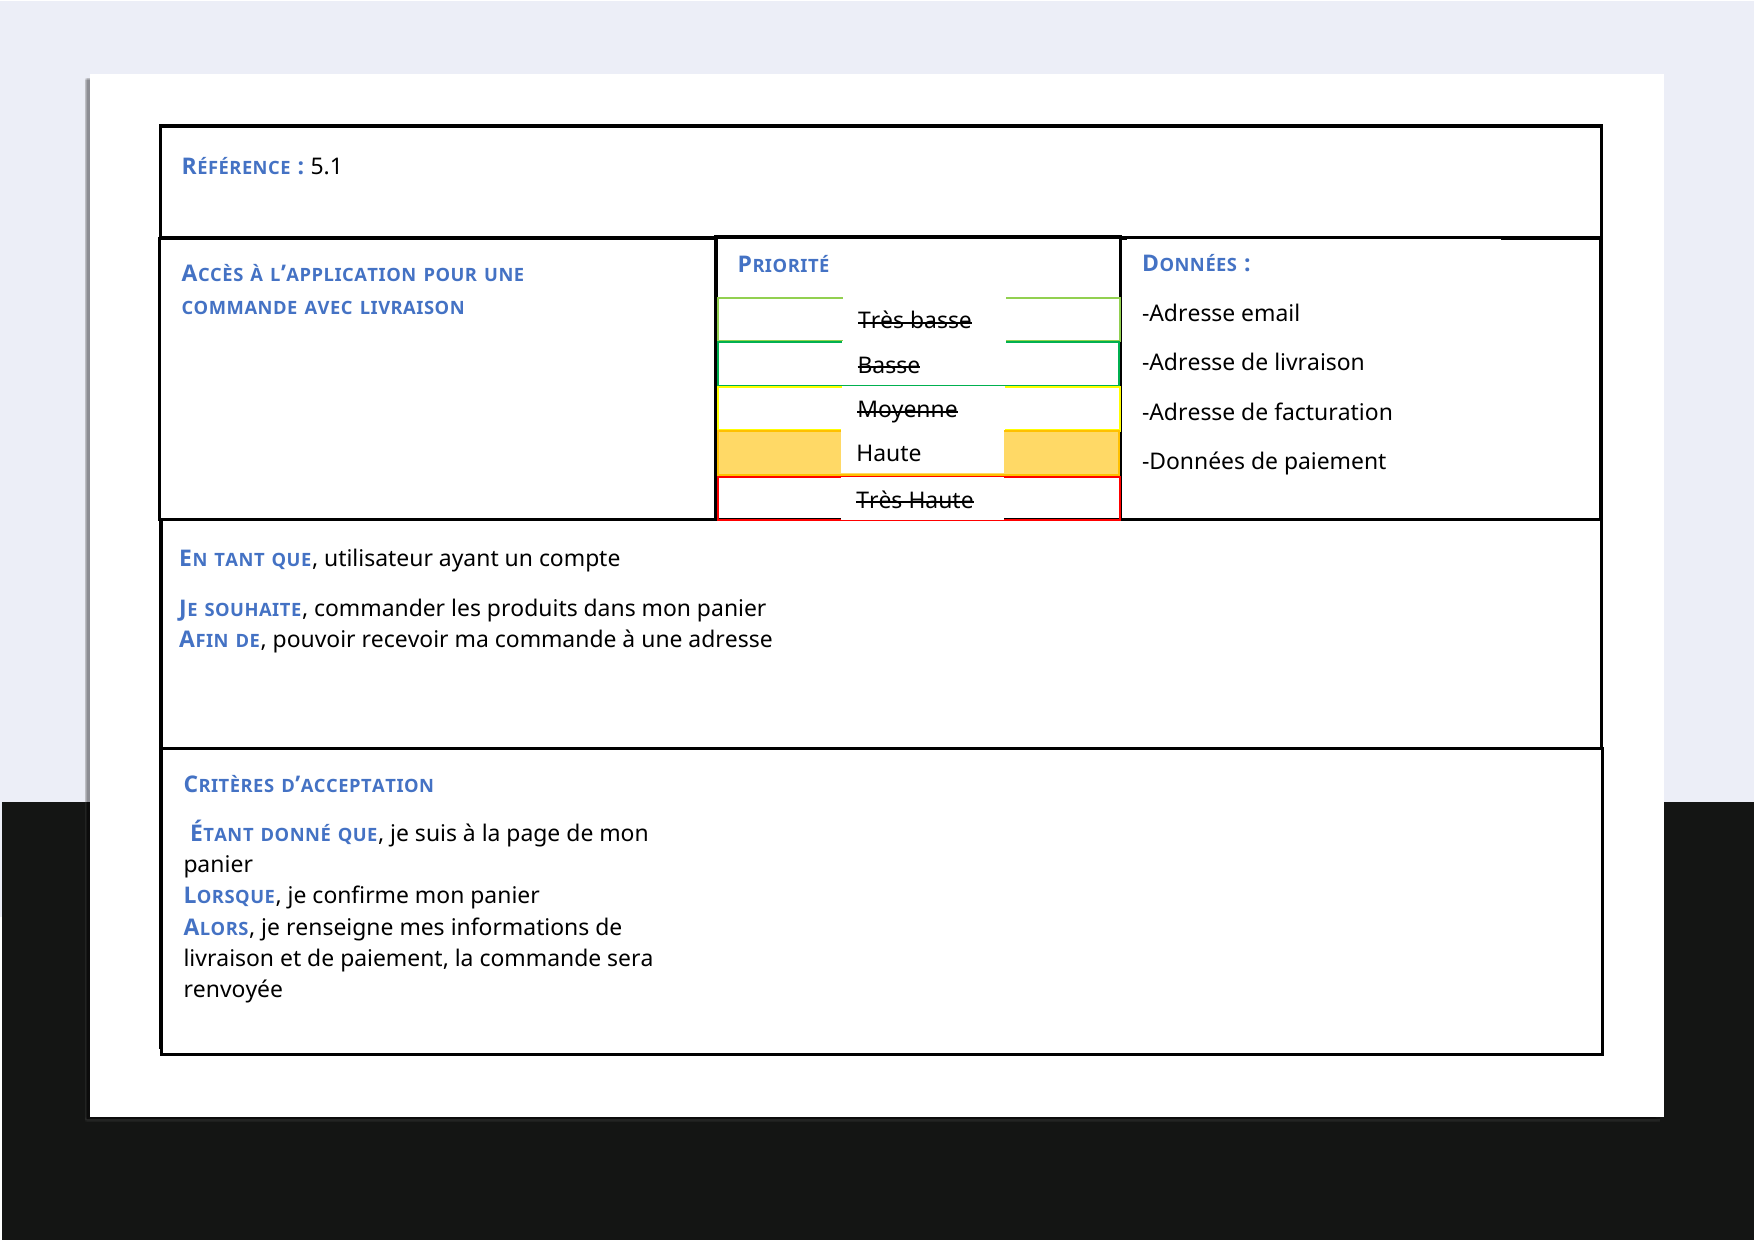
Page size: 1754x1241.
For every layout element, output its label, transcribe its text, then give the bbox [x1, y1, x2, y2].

text Accès à l’application pour une commande avec livraison [181, 257, 600, 321]
text Haute [856, 437, 989, 466]
text Très Haute [856, 484, 989, 513]
text Je souhaite, commander les produits dans mon panier [179, 592, 1037, 623]
text Alors, je renseigne mes informations de livraison et de paiement, la commande sera renvoyée [183, 911, 666, 1004]
text Priorité [737, 248, 1082, 279]
text -Adresse email [1142, 296, 1486, 328]
text -Adresse de facturation [1142, 395, 1486, 427]
text -Données de paiement [1142, 445, 1486, 476]
text -Adresse de livraison [1142, 346, 1486, 377]
text Moyenne [857, 393, 990, 422]
text Référence : 5.1 [181, 150, 600, 182]
text Critères d’acceptation [183, 767, 666, 799]
text En tant que, utilisateur ayant un compte [179, 542, 1037, 573]
text Très basse [858, 304, 991, 333]
text Basse [857, 349, 991, 378]
text Afin de, pouvoir recevoir ma commande à une adresse [179, 623, 1037, 654]
text Données : [1142, 247, 1486, 278]
text Étant donné que, je suis à la page de mon panier [183, 817, 666, 879]
text Lorsque, je confirme mon panier [183, 879, 666, 911]
